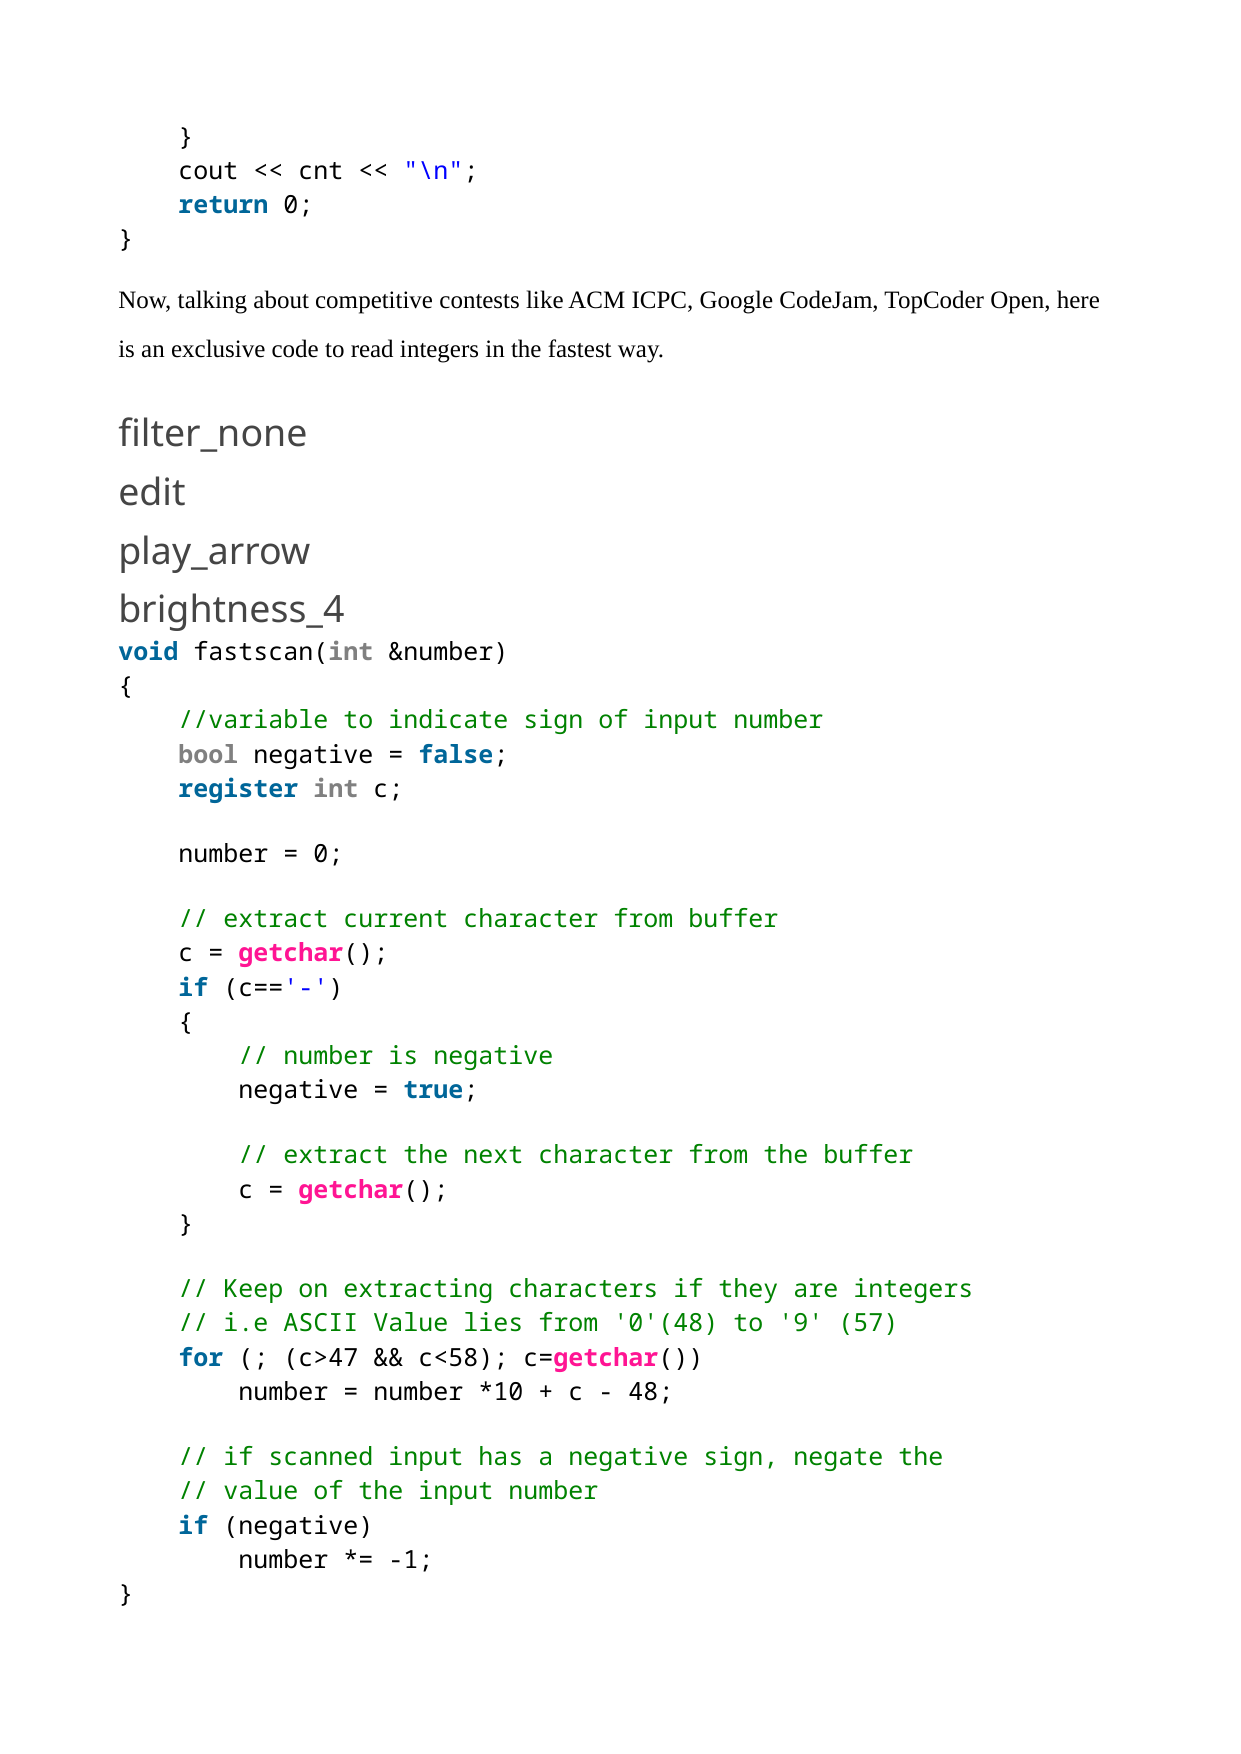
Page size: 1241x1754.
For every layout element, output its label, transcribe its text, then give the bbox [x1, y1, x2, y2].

text filter_none [118, 406, 1122, 457]
text brightness_4 [118, 583, 1122, 634]
text Now, talking about competitive contests like ACM ICPC, Google CodeJam, TopCoder Open, here is an exclusive code to read integers in the fastest way. [118, 285, 1122, 362]
table_header void fastscan(int &number) { //variable to indicate sign of input number bool negative = false; register int c; number = 0; // extract current character from buffer c = getchar(); if (c=='-') { // number is negative negative = true; // extract the next character from the buffer c = getchar(); } // Keep on extracting characters if they are integers // i.e ASCII Value lies from '0'(48) to '9' (57) for (; (c>47 && c<58); c=getchar()) number = number *10 + c - 48; // if scanned input has a negative sign, negate the // value of the input number if (negative) number *= -1; } [118, 634, 1004, 1610]
text edit [118, 465, 1122, 516]
text play_arrow [118, 524, 1122, 575]
table_header } cout << cnt << "\n"; return 0; } [118, 118, 701, 255]
